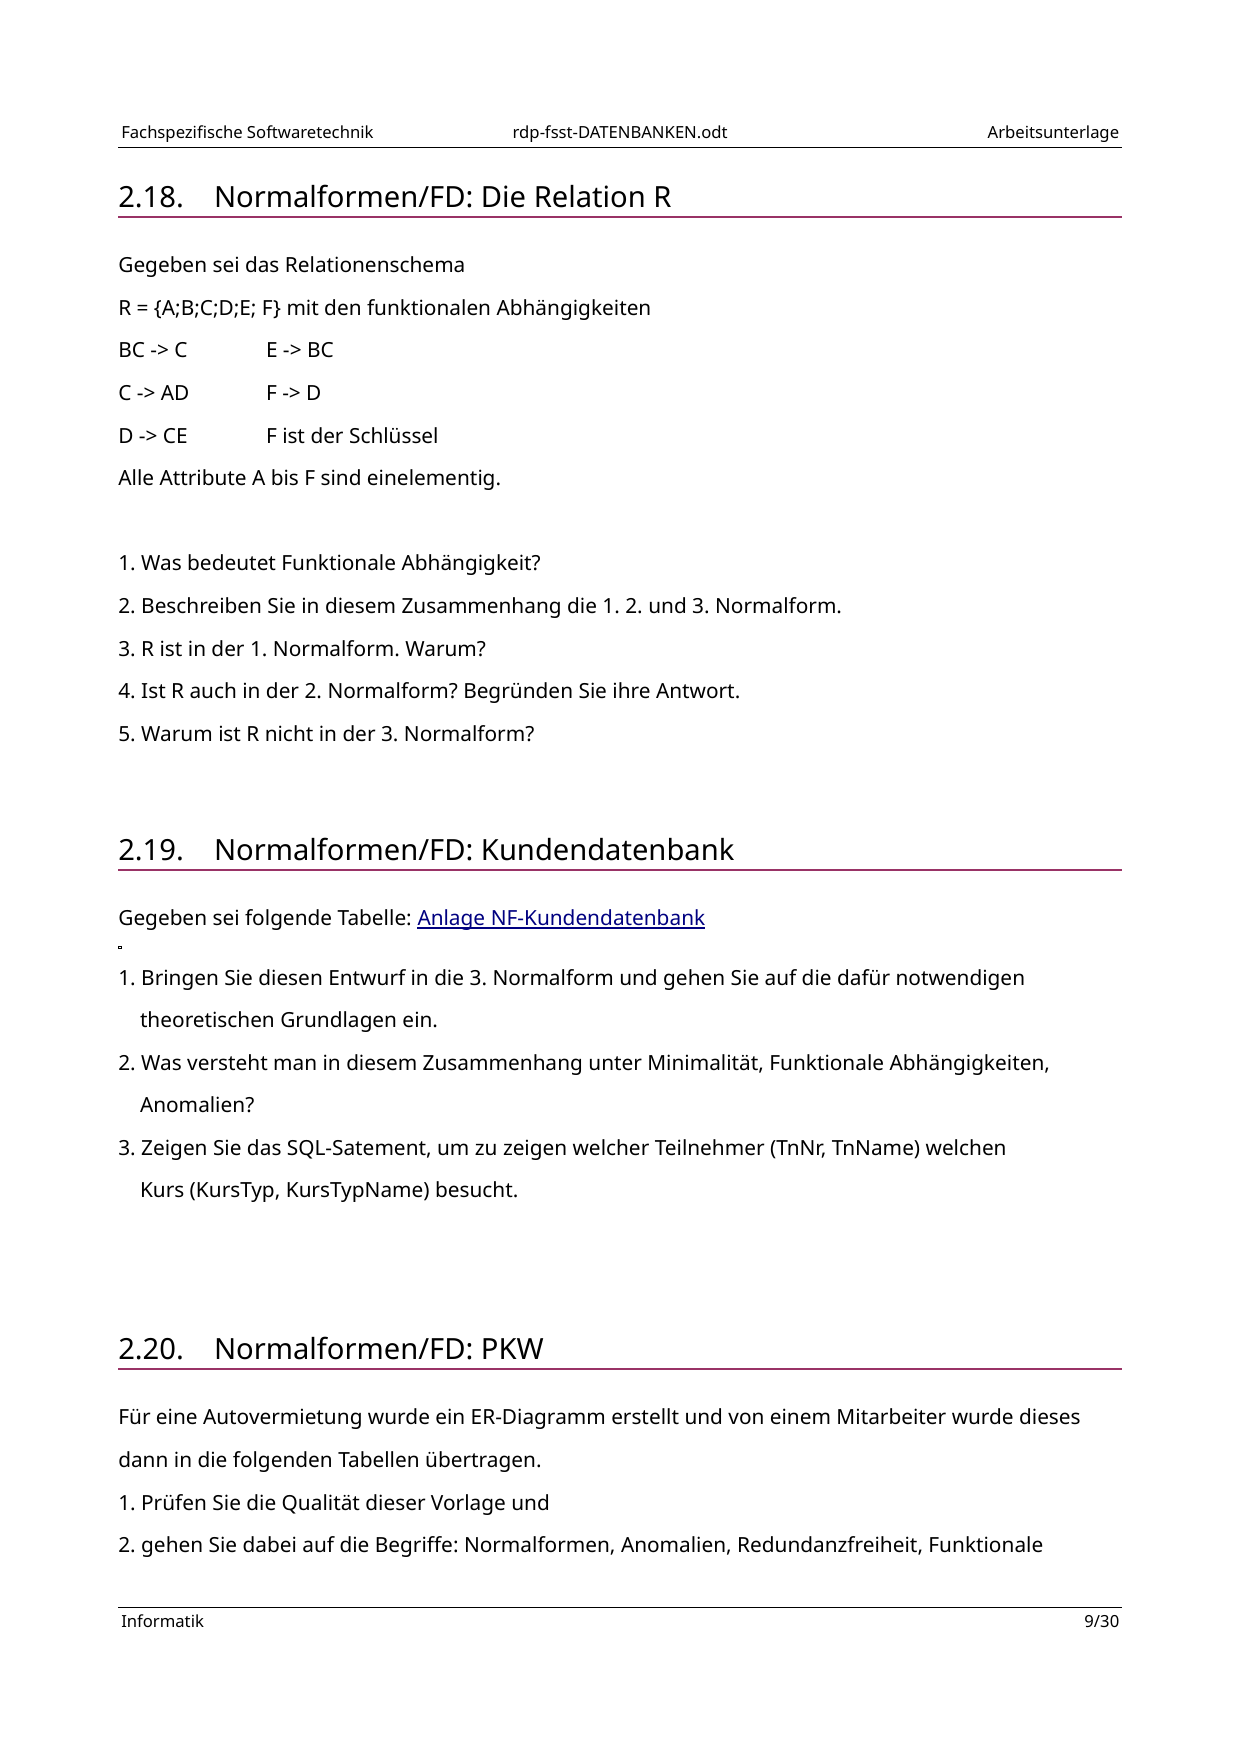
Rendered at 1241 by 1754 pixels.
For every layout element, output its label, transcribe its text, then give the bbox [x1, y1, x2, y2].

text 1. Was bedeutet Funktionale Abhängigkeit? [118, 548, 1122, 577]
text 3. Zeigen Sie das SQL-Satement, um zu zeigen welcher Teilnehmer (TnNr, TnName) welchen [118, 1133, 1122, 1161]
text 1. Bringen Sie diesen Entwurf in die 3. Normalform und gehen Sie auf die dafür notwendigen theoretischen Grundlagen ein. [118, 963, 1122, 1034]
text Alle Attribute A bis F sind einelementig. [118, 463, 1122, 492]
subtitle Normalformen/FD: PKW [118, 1328, 1122, 1368]
text 2. gehen Sie dabei auf die Begriffe: Normalformen, Anomalien, Redundanzfreiheit, Funktionale [118, 1530, 1122, 1559]
text 3. R ist in der 1. Normalform. Warum? 4. Ist R auch in der 2. Normalform? Begründen Sie ihre Antwort. [118, 634, 1122, 705]
text 2. Beschreiben Sie in diesem Zusammenhang die 1. 2. und 3. Normalform. [118, 591, 1122, 619]
text 2. Was versteht man in diesem Zusammenhang unter Minimalität, Funktionale Abhängigkeiten, Anomalien? [118, 1048, 1122, 1119]
subtitle Normalformen/FD: Die Relation R [118, 176, 1122, 216]
text Kurs (KursTyp, KursTypName) besucht. [118, 1176, 1122, 1204]
text 5. Warum ist R nicht in der 3. Normalform? [118, 719, 1122, 747]
subtitle Normalformen/FD: Kundendatenbank [118, 829, 1122, 869]
text R = {A;B;C;D;E; F} mit den funktionalen Abhängigkeiten BC -> C E -> BC C -> AD F -> D D -> CE F ist der Schlüssel [118, 293, 1122, 449]
text Für eine Autovermietung wurde ein ER-Diagramm erstellt und von einem Mitarbeiter wurde dieses dann in die folgenden Tabellen übertragen. [118, 1402, 1122, 1473]
text 1. Prüfen Sie die Qualität dieser Vorlage und [118, 1488, 1122, 1516]
text Gegeben sei folgende Tabelle: Anlage NF-Kundendatenbank [118, 903, 1122, 948]
text Gegeben sei das Relationenschema [118, 250, 1122, 279]
